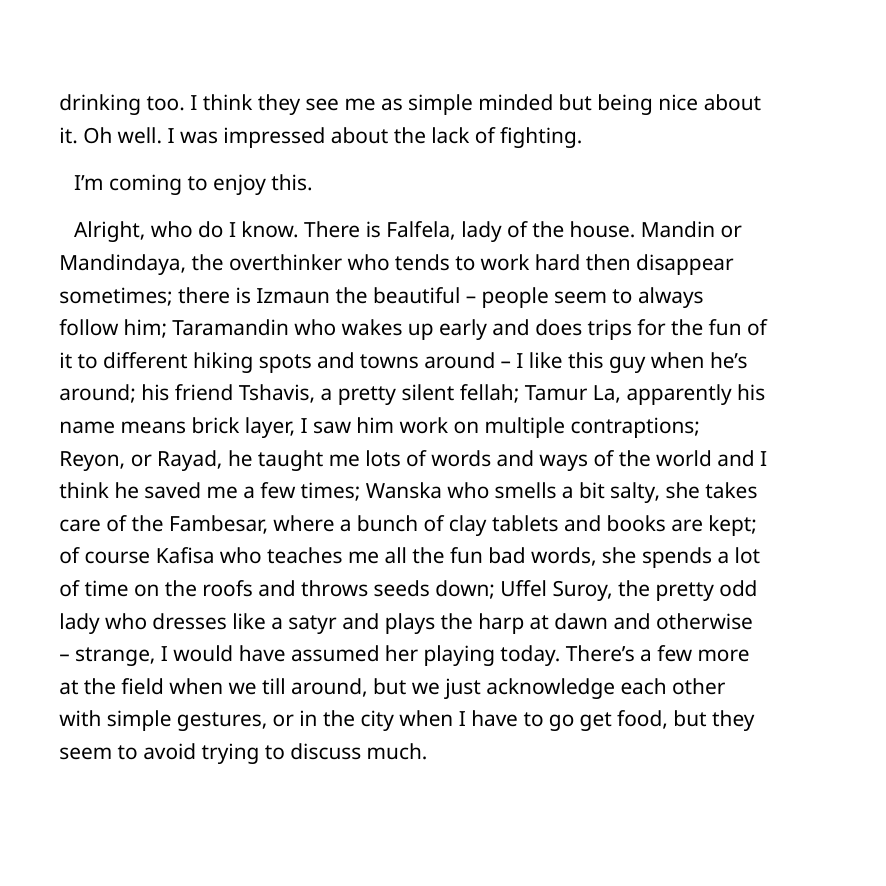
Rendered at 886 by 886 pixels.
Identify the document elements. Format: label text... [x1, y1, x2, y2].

text Alright, who do I know. There is Falfela, lady of the house. Mandin or Mandindaya, the overthinker who tends to work hard then disappear sometimes; there is Izmaun the beautiful – people seem to always follow him; Taramandin who wakes up early and does trips for the fun of it to different hiking spots and towns around – I like this guy when he’s around; his friend Tshavis, a pretty silent fellah; Tamur La, apparently his name means brick layer, I saw him work on multiple contraptions; Reyon, or Rayad, he taught me lots of words and ways of the world and I think he saved me a few times; Wanska who smells a bit salty, she takes care of the Fambesar, where a bunch of clay tablets and books are kept; of course Kafisa who teaches me all the fun bad words, she spends a lot of time on the roofs and throws seeds down; Uffel Suroy, the pretty odd lady who dresses like a satyr and plays the harp at dawn and otherwise – strange, I would have assumed her playing today. There’s a few more at the field when we till around, but we just acknowledge each other with simple gestures, or in the city when I have to go get food, but they seem to avoid trying to discuss much. [59, 216, 768, 766]
text drinking too. I think they see me as simple minded but being nice about it. Oh well. I was impressed about the lack of fighting. [59, 88, 768, 149]
text I’m coming to enjoy this. [59, 168, 768, 197]
